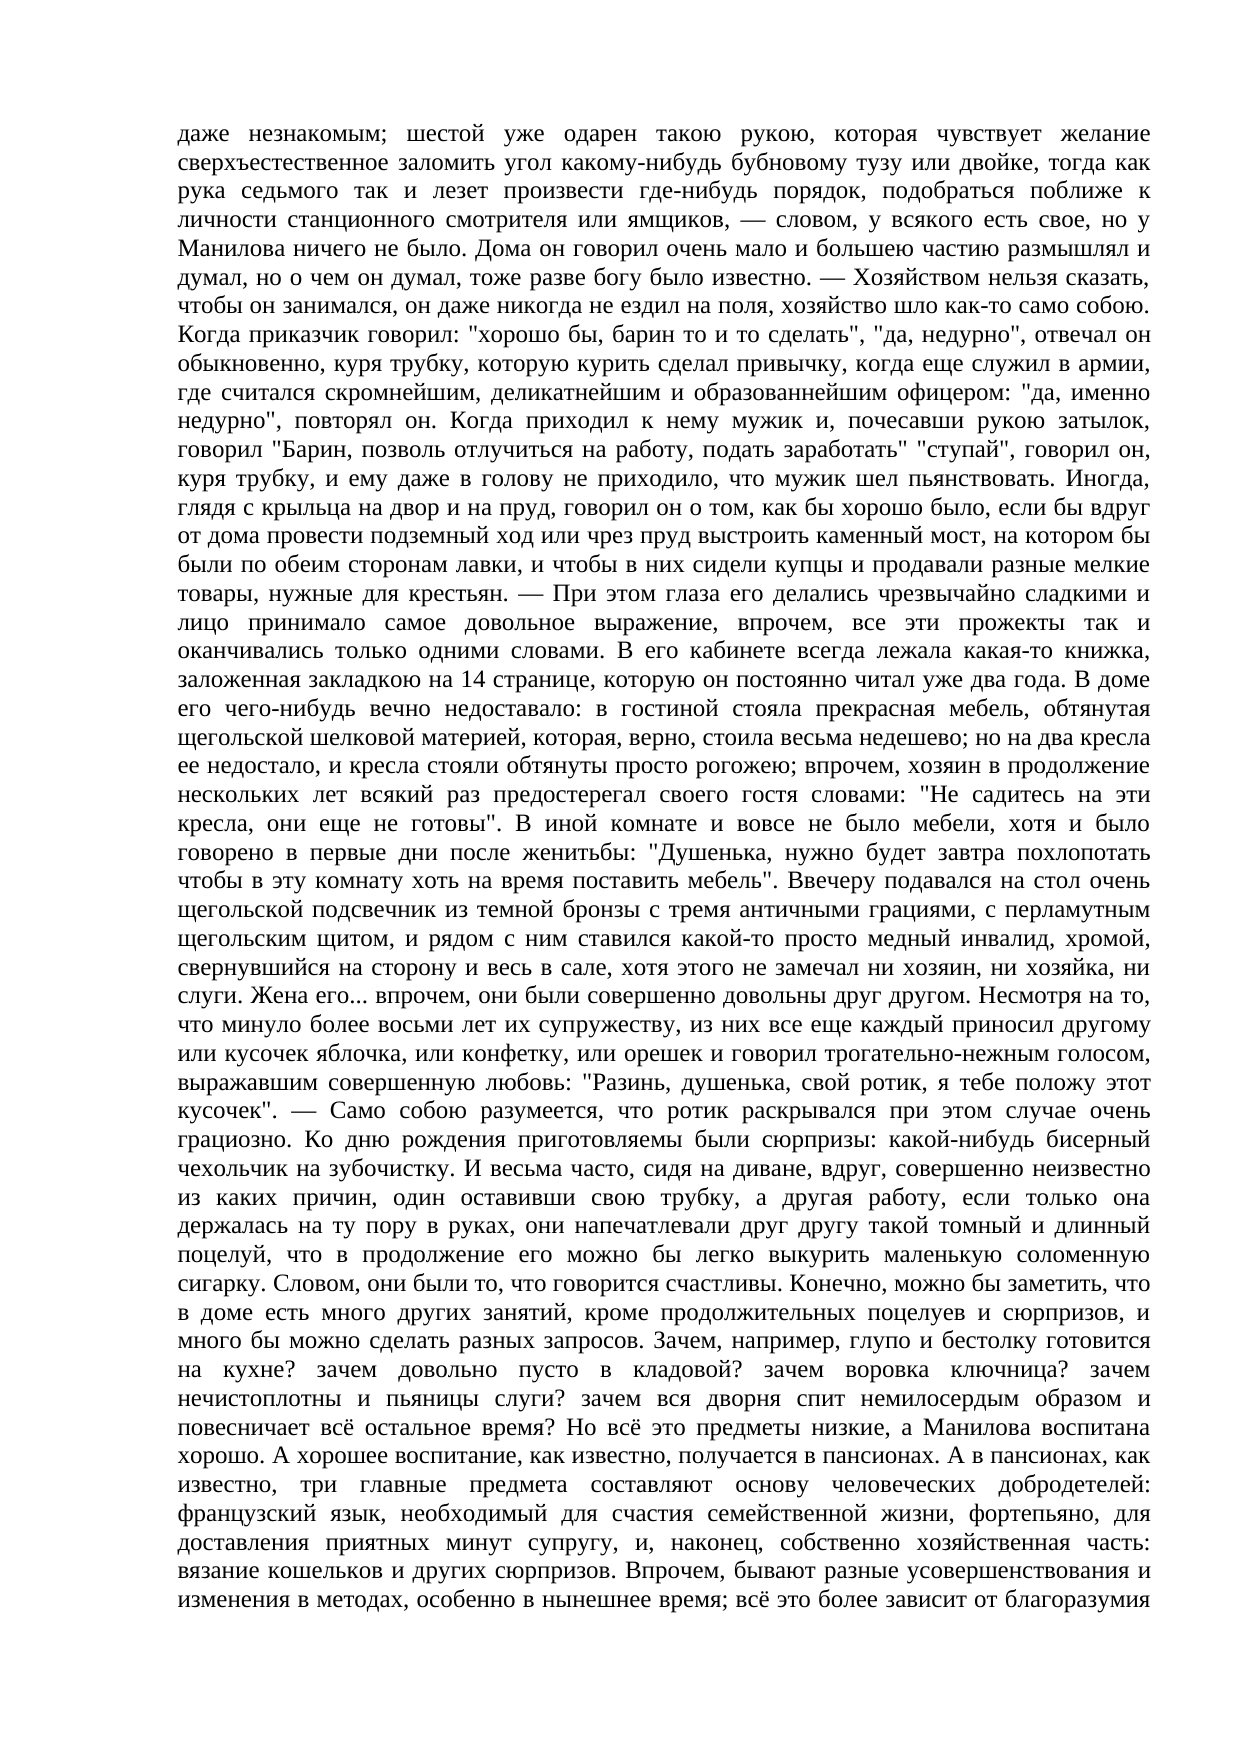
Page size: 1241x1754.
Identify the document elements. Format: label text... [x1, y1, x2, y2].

text даже незнакомым; шестой уже одарен такою рукою, которая чувствует желание сверхъестественное заломить угол какому-нибудь бубновому тузу или двойке, тогда как рука седьмого так и лезет произвести где-нибудь порядок, подобраться поближе к личности станционного смотрителя или ямщиков, — словом, у всякого есть свое, но у Манилова ничего не было. Дома он говорил очень мало и большею частию размышлял и думал, но о чем он думал, тоже разве богу было известно. — Хозяйством нельзя сказать, чтобы он занимался, он даже никогда не ездил на поля, хозяйство шло как-то само собою. Когда приказчик говорил: "хорошо бы, барин то и то сделать", "да, недурно", отвечал он обыкновенно, куря трубку, которую курить сделал привычку, когда еще служил в армии, где считался скромнейшим, деликатнейшим и образованнейшим офицером: "да, именно недурно", повторял он. Когда приходил к нему мужик и, почесавши рукою затылок, говорил "Барин, позволь отлучиться на работу, подать заработать" "ступай", говорил он, куря трубку, и ему даже в голову не приходило, что мужик шел пьянствовать. Иногда, глядя с крыльца на двор и на пруд, говорил он о том, как бы хорошо было, если бы вдруг от дома провести подземный ход или чрез пруд выстроить каменный мост, на котором бы были по обеим сторонам лавки, и чтобы в них сидели купцы и продавали разные мелкие товары, нужные для крестьян. — При этом глаза его делались чрезвычайно сладкими и лицо принимало самое довольное выражение, впрочем, все эти прожекты так и оканчивались только одними словами. В его кабинете всегда лежала какая-то книжка, заложенная закладкою на 14 странице, которую он постоянно читал уже два года. В доме его чего-нибудь вечно недоставало: в гостиной стояла прекрасная мебель, обтянутая щегольской шелковой материей, которая, верно, стоила весьма недешево; но на два кресла ее недостало, и кресла стояли обтянуты просто рогожею; впрочем, хозяин в продолжение нескольких лет всякий раз предостерегал своего гостя словами: "Не садитесь на эти кресла, они еще не готовы". В иной комнате и вовсе не было мебели, хотя и было говорено в первые дни после женитьбы: "Душенька, нужно будет завтра похлопотать чтобы в эту комнату хоть на время поставить мебель". Ввечеру подавался на стол очень щегольской подсвечник из темной бронзы с тремя античными грациями, с перламутным щегольским щитом, и рядом с ним ставился какой-то просто медный инвалид, хромой, свернувшийся на сторону и весь в сале, хотя этого не замечал ни хозяин, ни хозяйка, ни слуги. Жена его... впрочем, они были совершенно довольны друг другом. Несмотря на то, что минуло более восьми лет их супружеству, из них все еще каждый приносил другому или кусочек яблочка, или конфетку, или орешек и говорил трогательно-нежным голосом, выражавшим совершенную любовь: "Разинь, душенька, свой ротик, я тебе положу этот кусочек". — Само собою разумеется, что ротик раскрывался при этом случае очень грациозно. Ко дню рождения приготовляемы были сюрпризы: какой-нибудь бисерный чехольчик на зубочистку. И весьма часто, сидя на диване, вдруг, совершенно неизвестно из каких причин, один оставивши свою трубку, а другая работу, если только она держалась на ту пору в руках, они напечатлевали друг другу такой томный и длинный поцелуй, что в продолжение его можно бы легко выкурить маленькую соломенную сигарку. Словом, они были то, что говорится счастливы. Конечно, можно бы заметить, что в доме есть много других занятий, кроме продолжительных поцелуев и сюрпризов, и много бы можно сделать разных запросов. Зачем, например, глупо и бестолку готовится на кухне? зачем довольно пусто в кладовой? зачем воровка ключница? зачем нечистоплотны и пьяницы слуги? зачем вся дворня спит немилосердым образом и повесничает всё остальное время? Но всё это предметы низкие, а Манилова воспитана хорошо. А хорошее воспитание, как известно, получается в пансионах. А в пансионах, как известно, три главные предмета составляют основу человеческих добродетелей: французский язык, необходимый для счастия семейственной жизни, фортепьяно, для доставления приятных минут супругу, и, наконец, собственно хозяйственная часть: вязание кошельков и других сюрпризов. Впрочем, бывают разные усовершенствования и изменения в методах, особенно в нынешнее время; всё это более зависит от благоразумия [177, 118, 1152, 1613]
